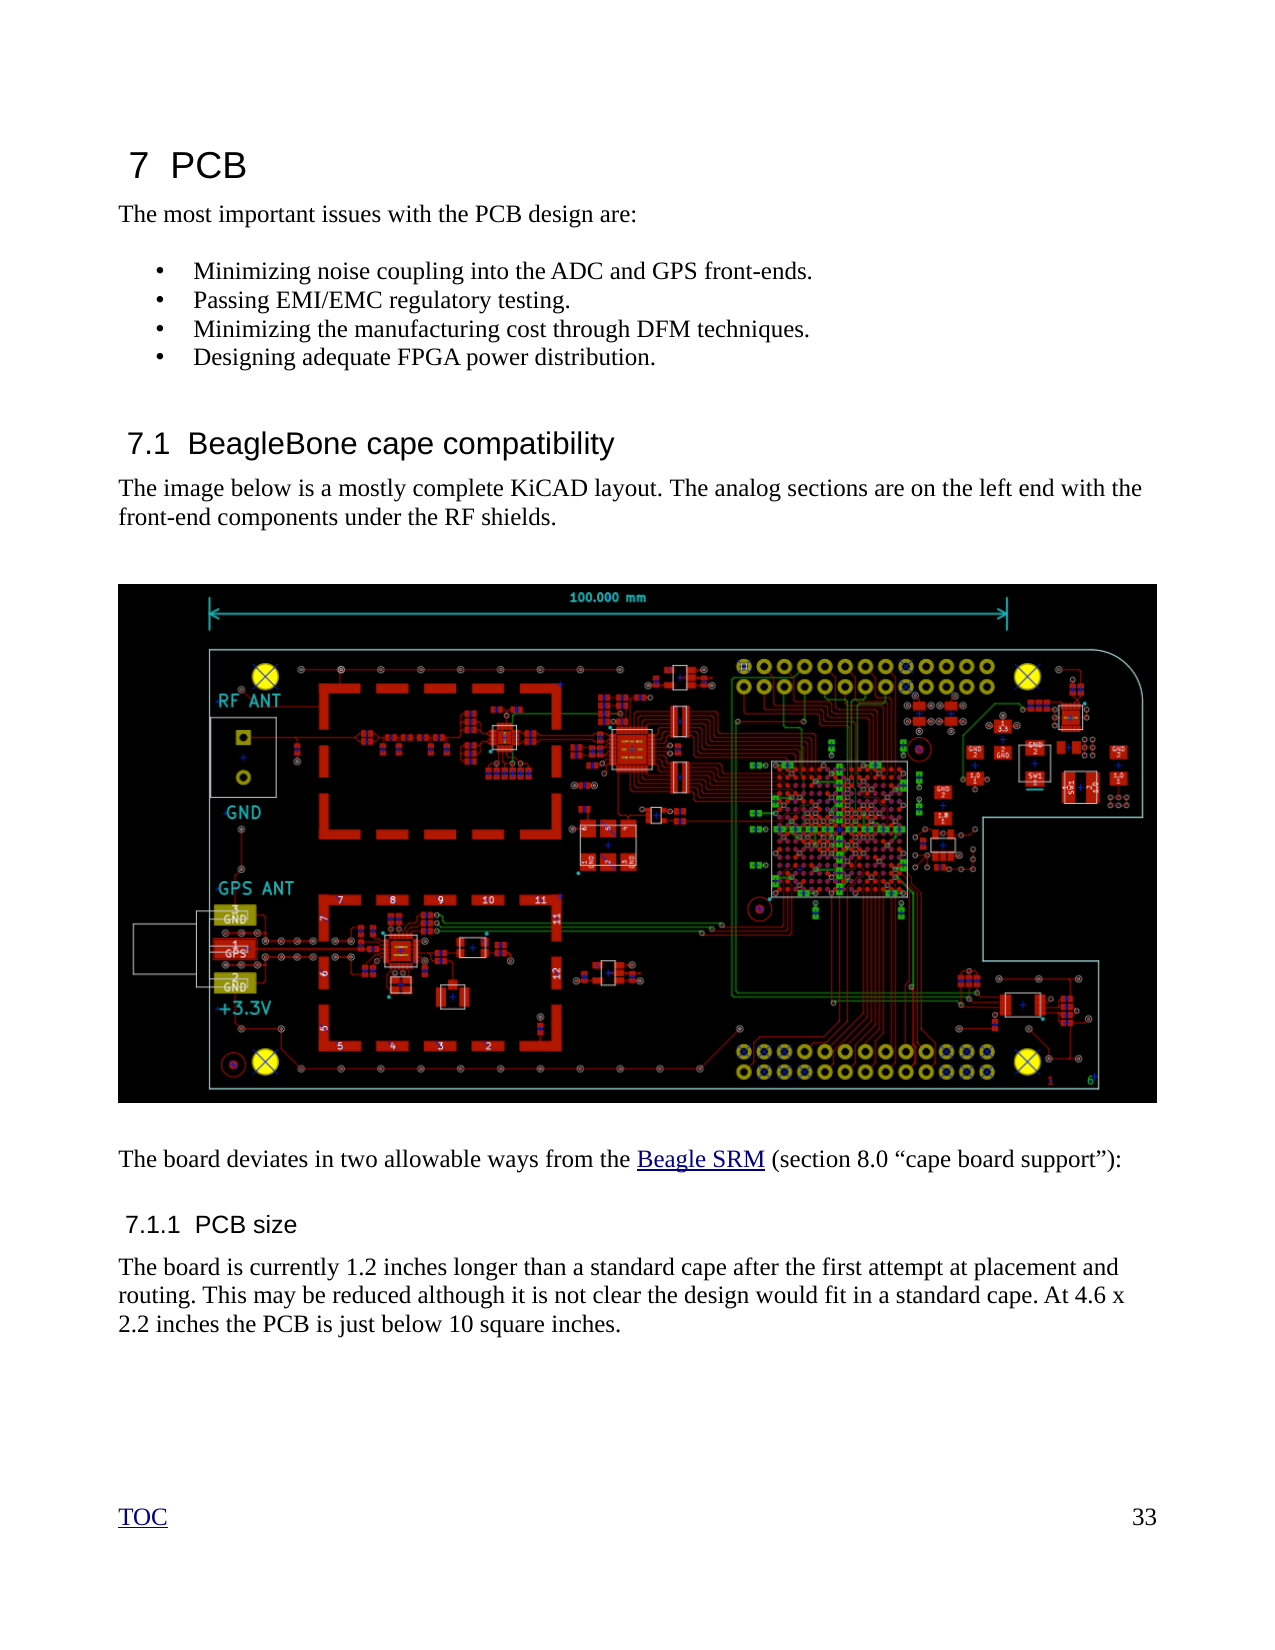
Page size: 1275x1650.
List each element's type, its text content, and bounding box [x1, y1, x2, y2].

text The most important issues with the PCB design are: [118, 199, 1157, 227]
list Passing EMI/EMC regulatory testing. [156, 285, 1157, 314]
text The board is currently 1.2 inches longer than a standard cape after the first attempt at placement and routing. This may be reduced although it is not clear the design would fit in a standard cape. At 4.6 x 2.2 inches the PCB is just below 10 square inches. [118, 1252, 1157, 1338]
subtitle PCB [118, 143, 1157, 186]
list Designing adequate FPGA power distribution. [156, 342, 1157, 371]
subtitle PCB size [118, 1211, 1157, 1239]
subtitle BeagleBone cape compatibility [118, 425, 1157, 461]
list Minimizing the manufacturing cost through DFM techniques. [156, 314, 1157, 342]
text The image below is a mostly complete KiCAD layout. The analog sections are on the left end with the front-end components under the RF shields. [118, 473, 1157, 531]
picture [118, 584, 1157, 1103]
list Minimizing noise coupling into the ADC and GPS front-ends. [156, 256, 1157, 285]
text The board deviates in two allowable ways from the Beagle SRM (section 8.0 “cape board support”): [118, 1144, 1157, 1173]
